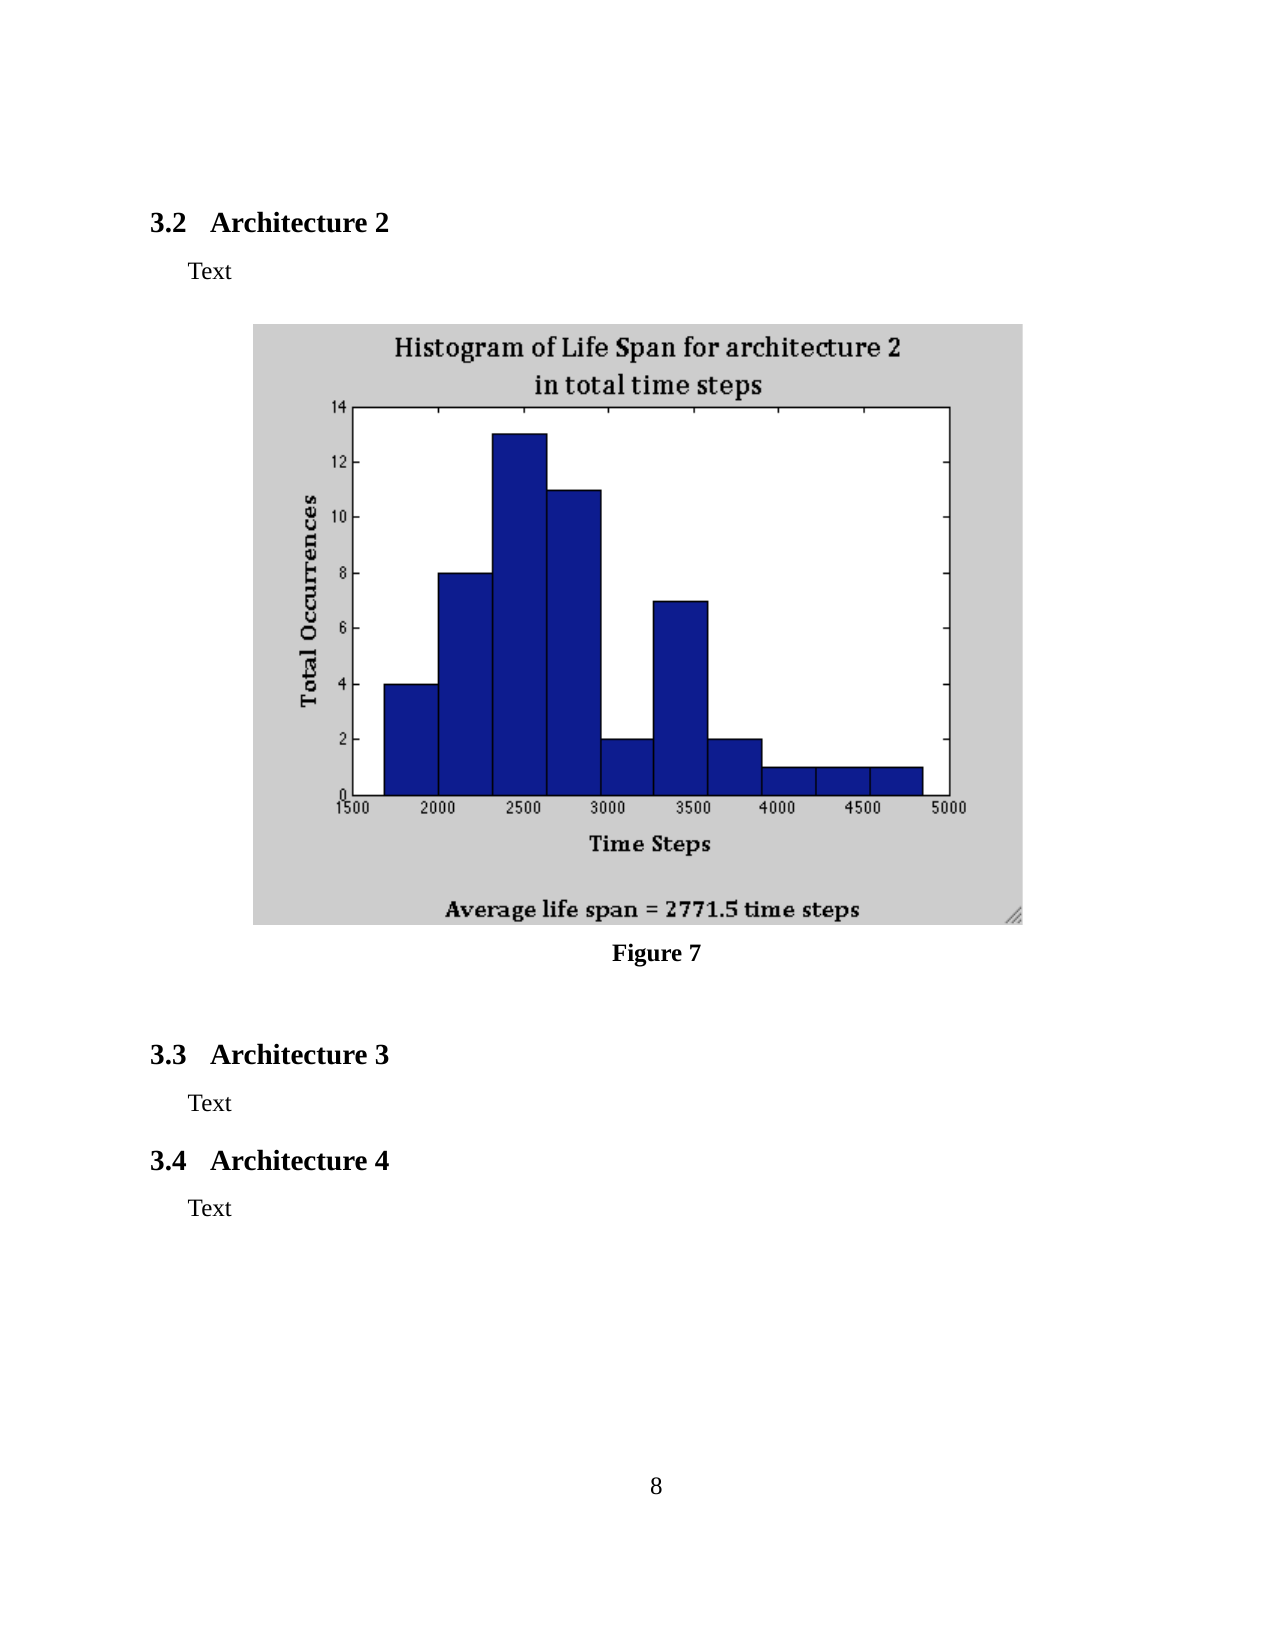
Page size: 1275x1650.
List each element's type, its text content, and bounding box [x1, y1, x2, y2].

text Figure 7 [253, 925, 1022, 967]
text Text [150, 1193, 1125, 1222]
picture [253, 324, 1023, 925]
text Text [150, 256, 1125, 285]
subtitle Architecture 4 [150, 1143, 1125, 1177]
subtitle Architecture 3 [150, 1037, 1125, 1071]
subtitle Architecture 2 [150, 206, 1125, 239]
text Text [150, 1088, 1125, 1116]
